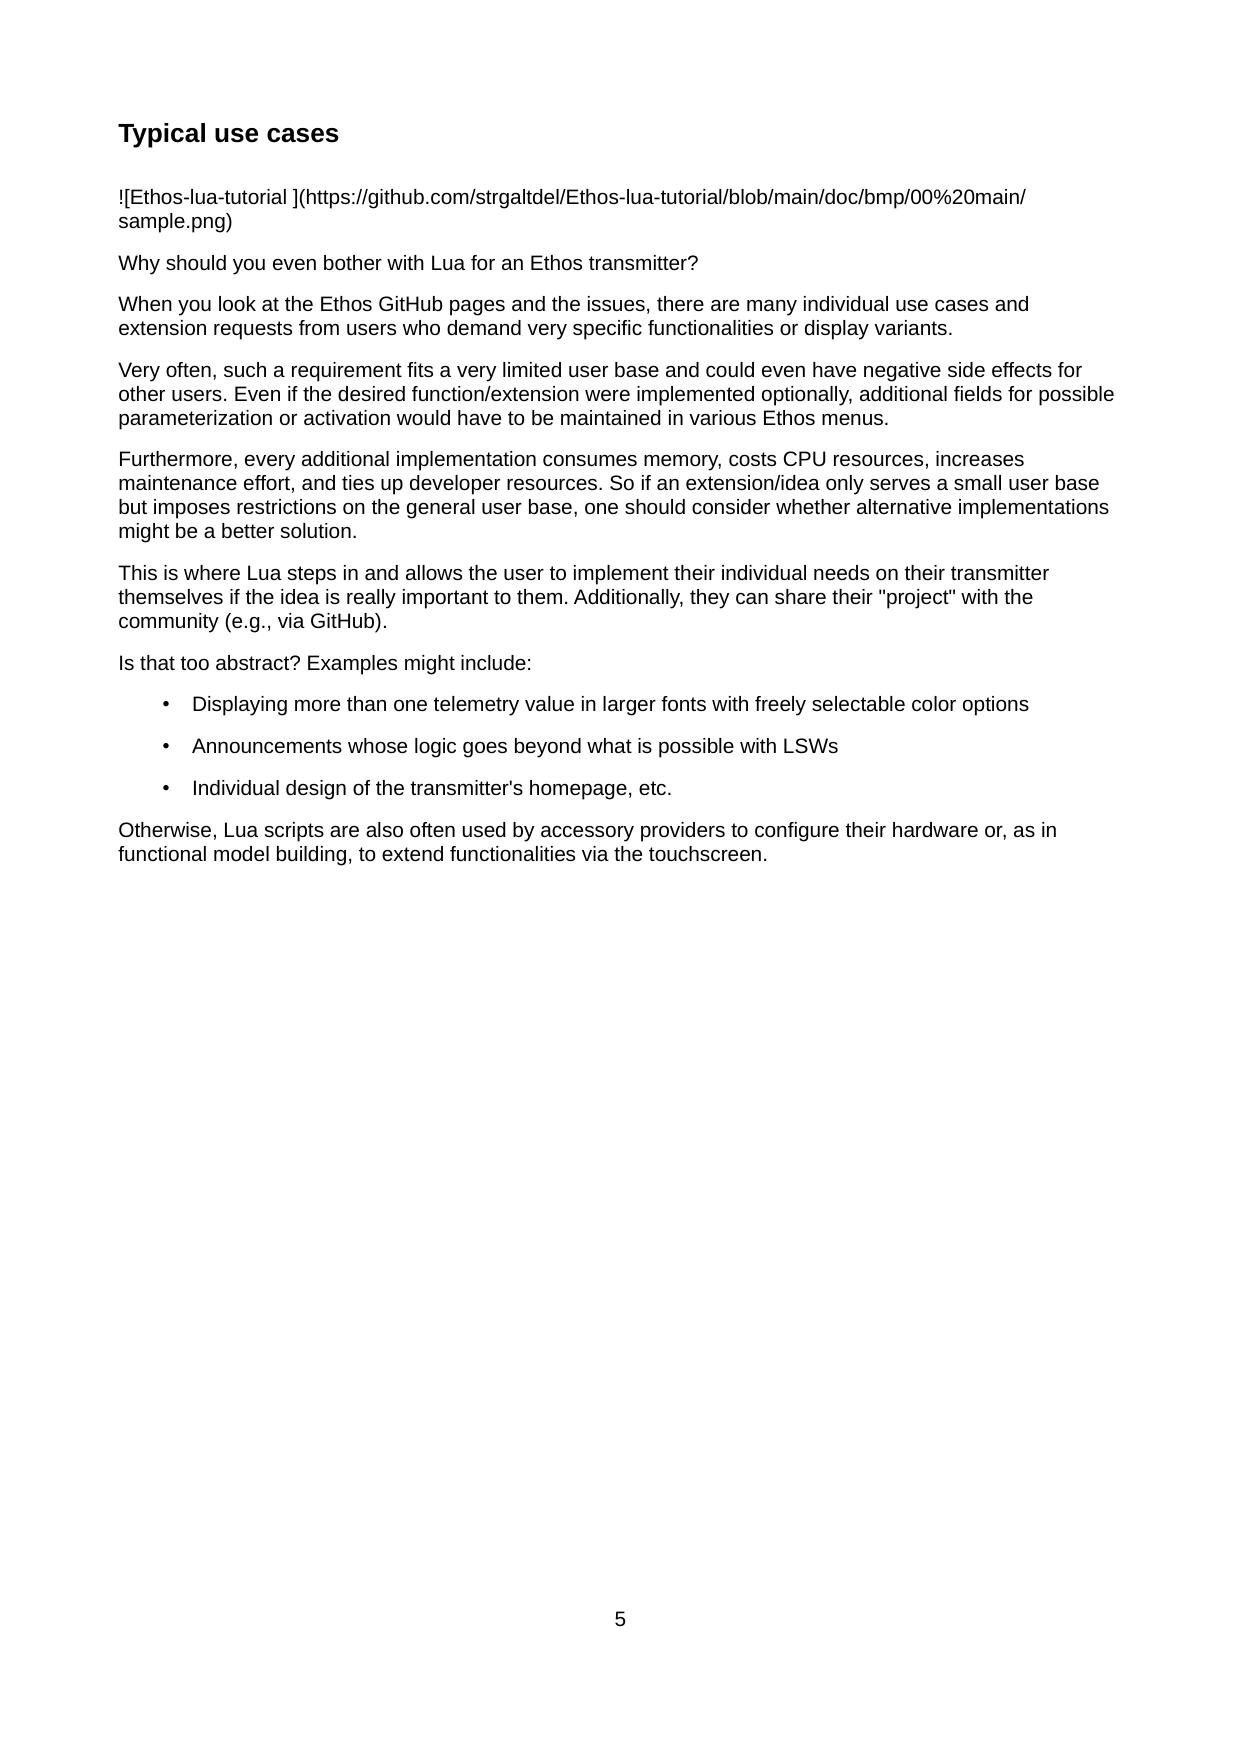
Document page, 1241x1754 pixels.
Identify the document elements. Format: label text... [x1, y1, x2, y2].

subtitle Typical use cases [118, 118, 1122, 148]
text When you look at the Ethos GitHub pages and the issues, there are many individual use cases and extension requests from users who demand very specific functionalities or display variants. [118, 292, 1122, 340]
list Displaying more than one telemetry value in larger fonts with freely selectable color options [162, 692, 1122, 716]
text This is where Lua steps in and allows the user to implement their individual needs on their transmitter themselves if the idea is really important to them. Additionally, they can share their "project" with the community (e.g., via GitHub). [118, 561, 1122, 633]
text Very often, such a requirement fits a very limited user base and could even have negative side effects for other users. Even if the desired function/extension were implemented optionally, additional fields for possible parameterization or activation would have to be maintained in various Ethos menus. [118, 358, 1122, 429]
text Otherwise, Lua scripts are also often used by accessory providers to configure their hardware or, as in functional model building, to extend functionalities via the touchscreen. [118, 817, 1122, 865]
text Is that too abstract? Examples might include: [118, 650, 1122, 674]
list Individual design of the transmitter's homepage, etc. [162, 776, 1122, 800]
text ![Ethos-lua-tutorial ](https://github.com/strgaltdel/Ethos-lua-tutorial/blob/main/doc/bmp/00%20main/sample.png) [118, 161, 1122, 233]
text Furthermore, every additional implementation consumes memory, costs CPU resources, increases maintenance effort, and ties up developer resources. So if an extension/idea only serves a small user base but imposes restrictions on the general user base, one should consider whether alternative implementations might be a better solution. [118, 447, 1122, 543]
list Announcements whose logic goes beyond what is possible with LSWs [162, 734, 1122, 758]
text Why should you even bother with Lua for an Ethos transmitter? [118, 250, 1122, 274]
